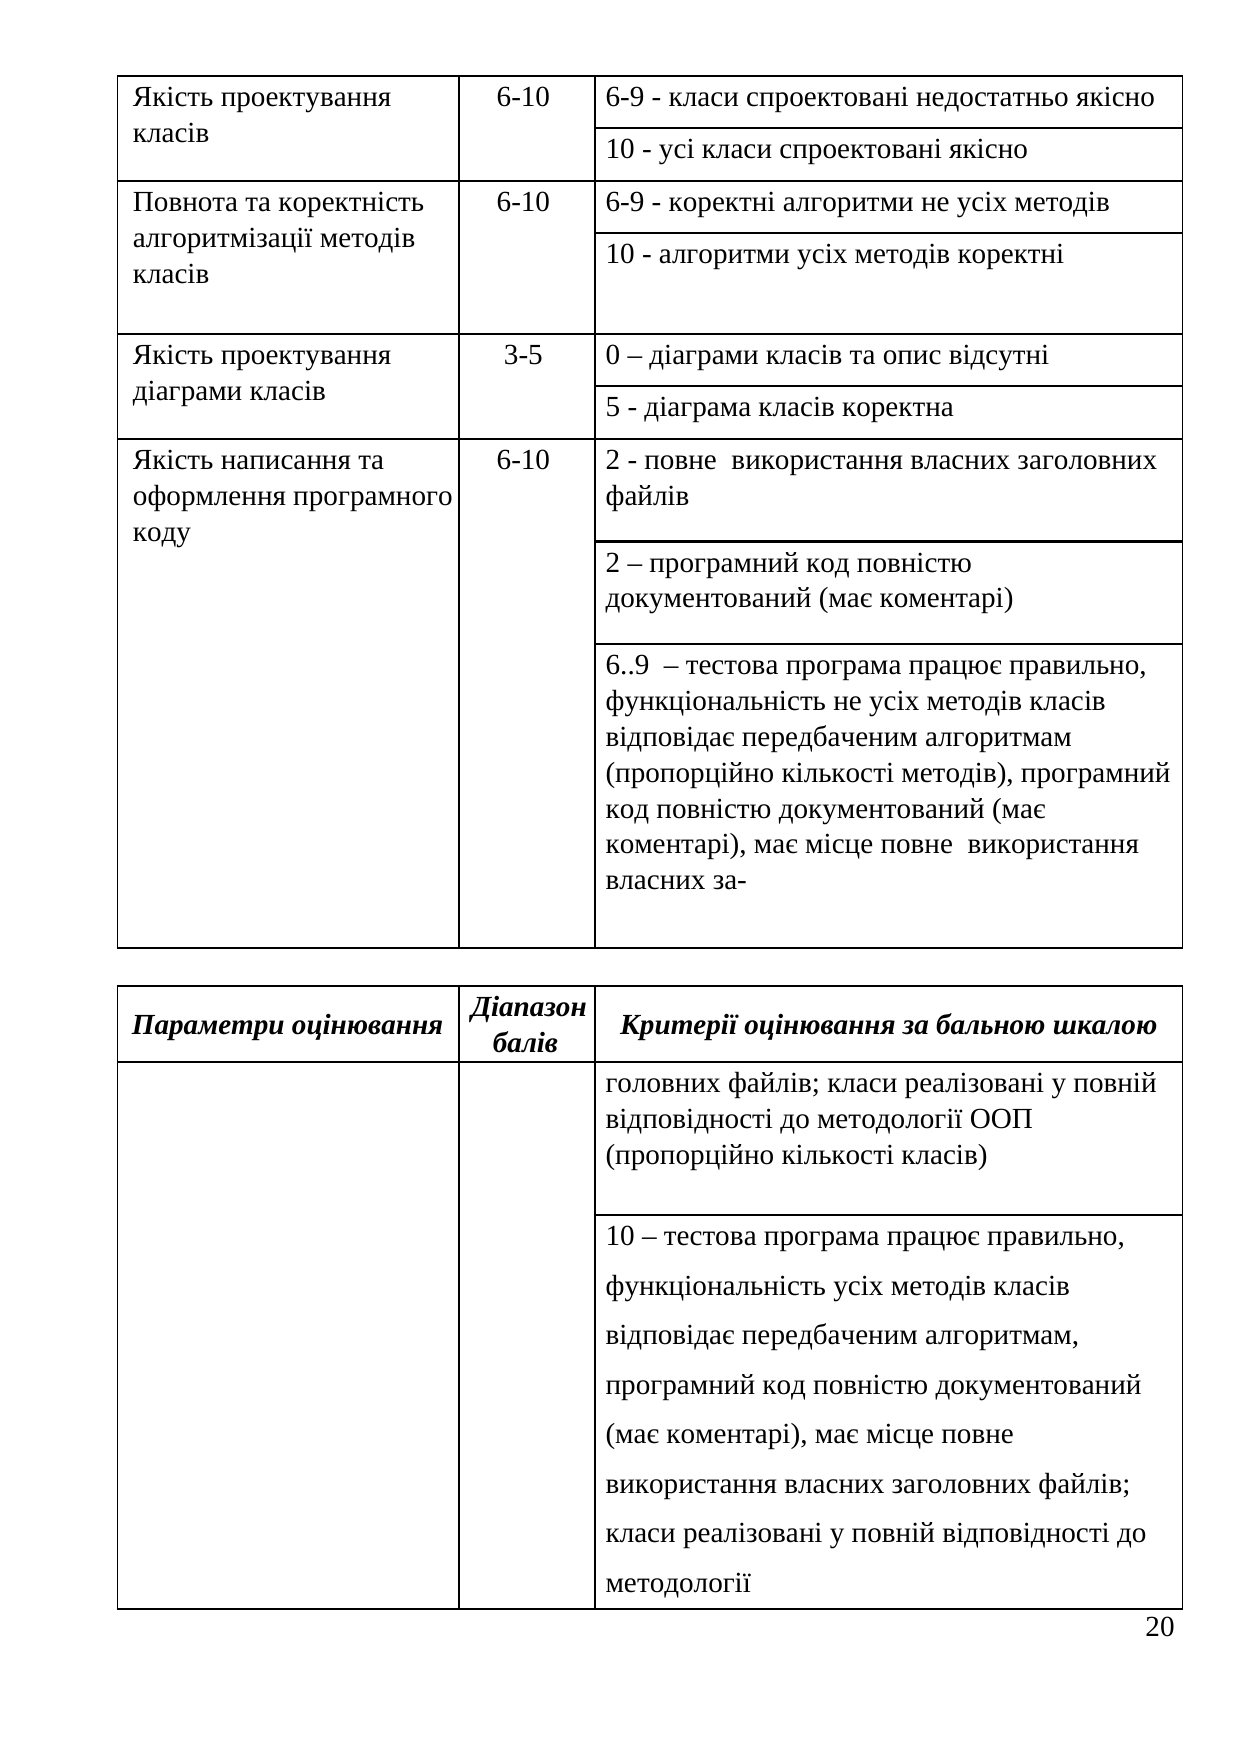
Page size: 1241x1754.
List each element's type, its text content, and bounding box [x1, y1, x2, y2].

table_cell 5 - діаграма класів коректна [596, 387, 1182, 438]
table_cell Повнота та коректність алгоритмізації методів класів [118, 182, 458, 333]
table_cell Якість проектування діаграми класів [118, 335, 458, 438]
table_cell [460, 1063, 594, 1607]
table_cell [118, 1063, 458, 1607]
table_header Параметри оцінювання [118, 987, 458, 1061]
table_cell 10 - усі класи спроектовані якісно [596, 129, 1182, 180]
table_cell Якість написання та оформлення програмного коду [118, 440, 458, 947]
table_cell 10 – тестова програма працює правильно, функціональність усіх методів класів відповідає передбаченим алгоритмам, програмний код повністю документований (має коментарі), має місце повне використання власних заголовних файлів; класи реалізовані у повній відповідності до методології [596, 1216, 1182, 1607]
table_cell 6-10 [460, 440, 594, 947]
table_cell 2 – програмний код повністю документований (має коментарі) [596, 543, 1182, 643]
table_cell 0 – діаграми класів та опис відсутні [596, 335, 1182, 385]
table_cell 6..9 – тестова програма працює правильно, функціональність не усіх методів класів відповідає передбаченим алгоритмам (пропорційно кількості методів), програмний код повністю документований (має коментарі), має місце повне використання власних за- [596, 645, 1182, 947]
table_cell 6-9 - коректні алгоритми не усіх методів [596, 182, 1182, 232]
table_cell 10 - алгоритми усіх методів коректні [596, 234, 1182, 333]
table_cell 6-10 [460, 182, 594, 333]
table_cell 6-10 [460, 77, 594, 180]
table_header Діапазон балів [460, 987, 594, 1061]
table_header Критерії оцінювання за бальною шкалою [596, 987, 1182, 1061]
table_cell головних файлів; класи реалізовані у повній відповідності до методології ООП (пропорційно кількості класів) [596, 1063, 1182, 1214]
table_cell 6-9 - класи спроектовані недостатньо якісно [596, 77, 1182, 127]
table_cell Якість проектування класів [118, 77, 458, 180]
table_cell 3-5 [460, 335, 594, 438]
table_cell 2 - повне використання власних заголовних файлів [596, 440, 1182, 540]
